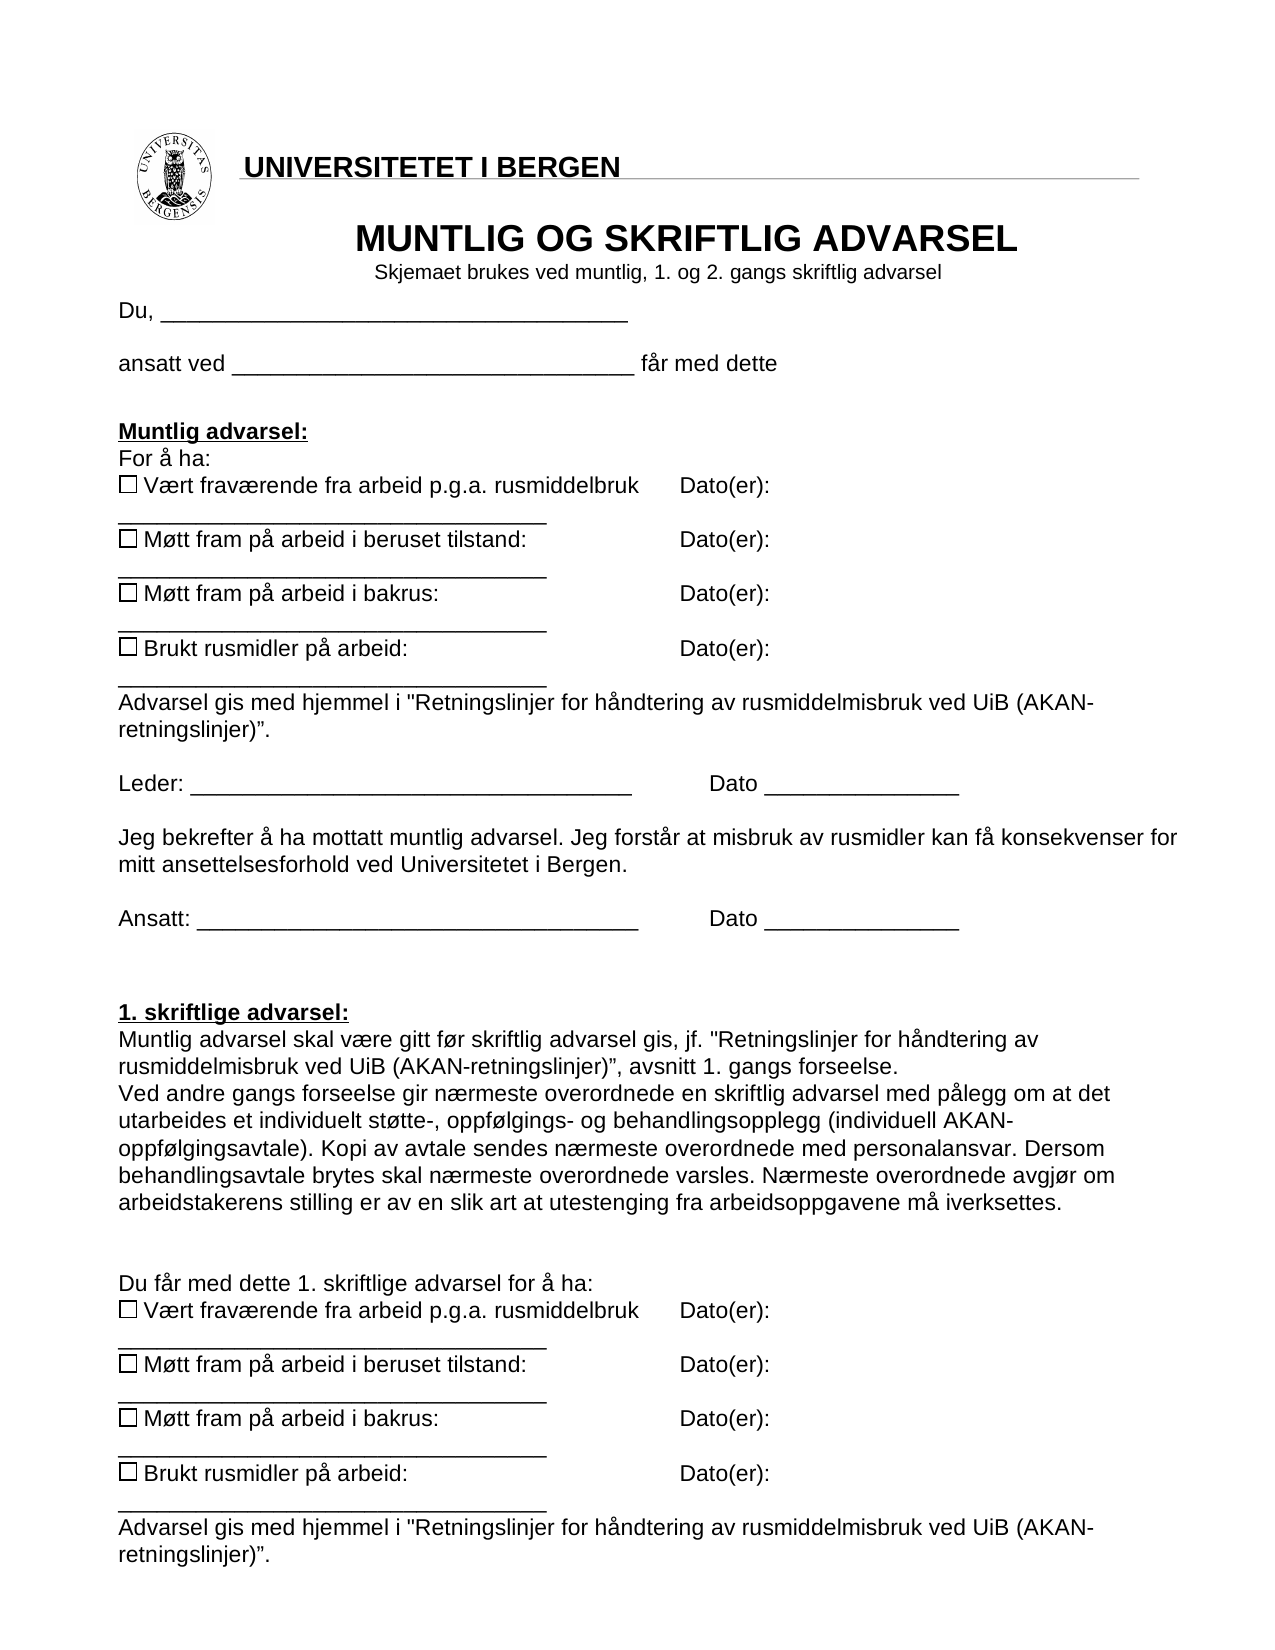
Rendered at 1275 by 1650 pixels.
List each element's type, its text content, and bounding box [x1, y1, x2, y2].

text Brukt rusmidler på arbeid: Dato(er): _________________________________ [118, 1459, 1198, 1513]
text ansatt ved _______________________________ får med dette [118, 349, 1198, 377]
text Jeg bekrefter å ha mottatt muntlig advarsel. Jeg forstår at misbruk av rusmidler kan få konsekvenser for mitt ansettelsesforhold ved Universitetet i Bergen. [118, 823, 1198, 878]
text Vært fraværende fra arbeid p.g.a. rusmiddelbruk Dato(er): _________________________________ [118, 1296, 1198, 1351]
text Brukt rusmidler på arbeid: Dato(er): _________________________________ [118, 634, 1198, 688]
text Ansatt: __________________________________ Dato _______________ [118, 905, 1198, 932]
text Muntlig advarsel: [118, 417, 1198, 444]
text Møtt fram på arbeid i bakrus: Dato(er): _________________________________ [118, 1405, 1198, 1459]
text Du, ____________________________________ [118, 296, 1198, 323]
text Skjemaet brukes ved muntlig, 1. og 2. gangs skriftlig advarsel [118, 260, 1198, 284]
table_header [111, 92, 236, 260]
text Vært fraværende fra arbeid p.g.a. rusmiddelbruk Dato(er): _________________________________ [118, 471, 1198, 526]
text Advarsel gis med hjemmel i "Retningslinjer for håndtering av rusmiddelmisbruk ved UiB (AKAN-retningslinjer)”. [118, 1513, 1198, 1567]
text Muntlig advarsel skal være gitt før skriftlig advarsel gis, jf. "Retningslinjer for håndtering av rusmiddelmisbruk ved UiB (AKAN-retningslinjer)”, avsnitt 1. gangs forseelse. [118, 1026, 1198, 1080]
text Advarsel gis med hjemmel i "Retningslinjer for håndtering av rusmiddelmisbruk ved UiB (AKAN-retningslinjer)”. [118, 688, 1198, 742]
text Du får med dette 1. skriftlige advarsel for å ha: [118, 1269, 1198, 1296]
text Møtt fram på arbeid i bakrus: Dato(er): _________________________________ [118, 580, 1198, 634]
text Ved andre gangs forseelse gir nærmeste overordnede en skriftlig advarsel med pålegg om at det utarbeides et individuelt støtte-, oppfølgings- og behandlingsopplegg (individuell AKAN- oppfølgingsavtale). Kopi av avtale sendes nærmeste overordnede med personalansvar. Dersom behandlingsavtale brytes skal nærmeste overordnede varsles. Nærmeste overordnede avgjør om arbeidstakerens stilling er av en slik art at utestenging fra arbeidsoppgavene må iverksettes. [118, 1080, 1198, 1215]
text For å ha: [118, 444, 1198, 471]
table_header UNIVERSITETET I BERGEN MUNTLIG OG SKRIFTLIG ADVARSEL [236, 92, 1137, 260]
text Møtt fram på arbeid i beruset tilstand: Dato(er): _________________________________ [118, 526, 1198, 580]
text Leder: __________________________________ Dato _______________ [118, 769, 1198, 796]
text Møtt fram på arbeid i beruset tilstand: Dato(er): _________________________________ [118, 1351, 1198, 1405]
text 1. skriftlige advarsel: [118, 998, 1198, 1026]
